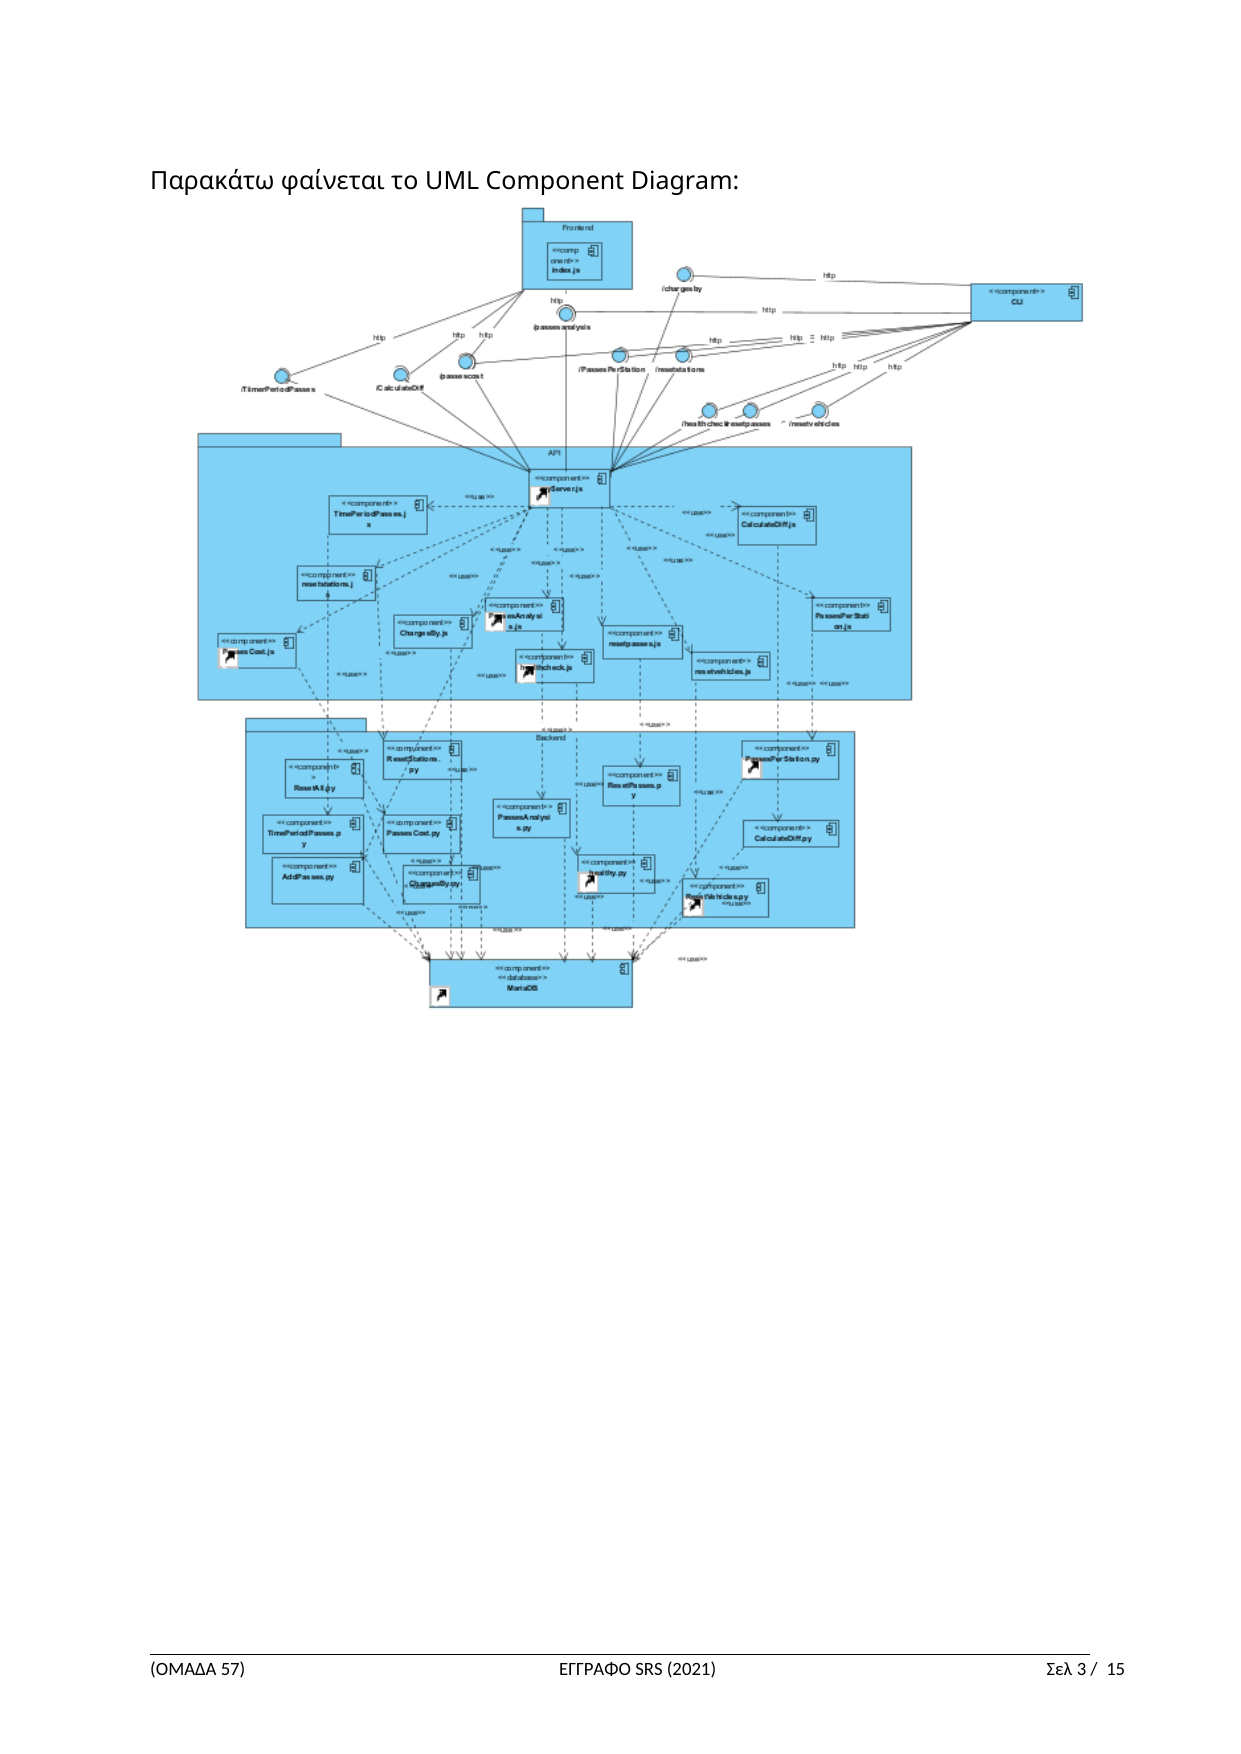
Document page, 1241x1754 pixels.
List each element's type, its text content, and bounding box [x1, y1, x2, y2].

text Παρακάτω φαίνεται το UML Component Diagram: [150, 162, 1090, 196]
picture [150, 196, 1091, 1016]
